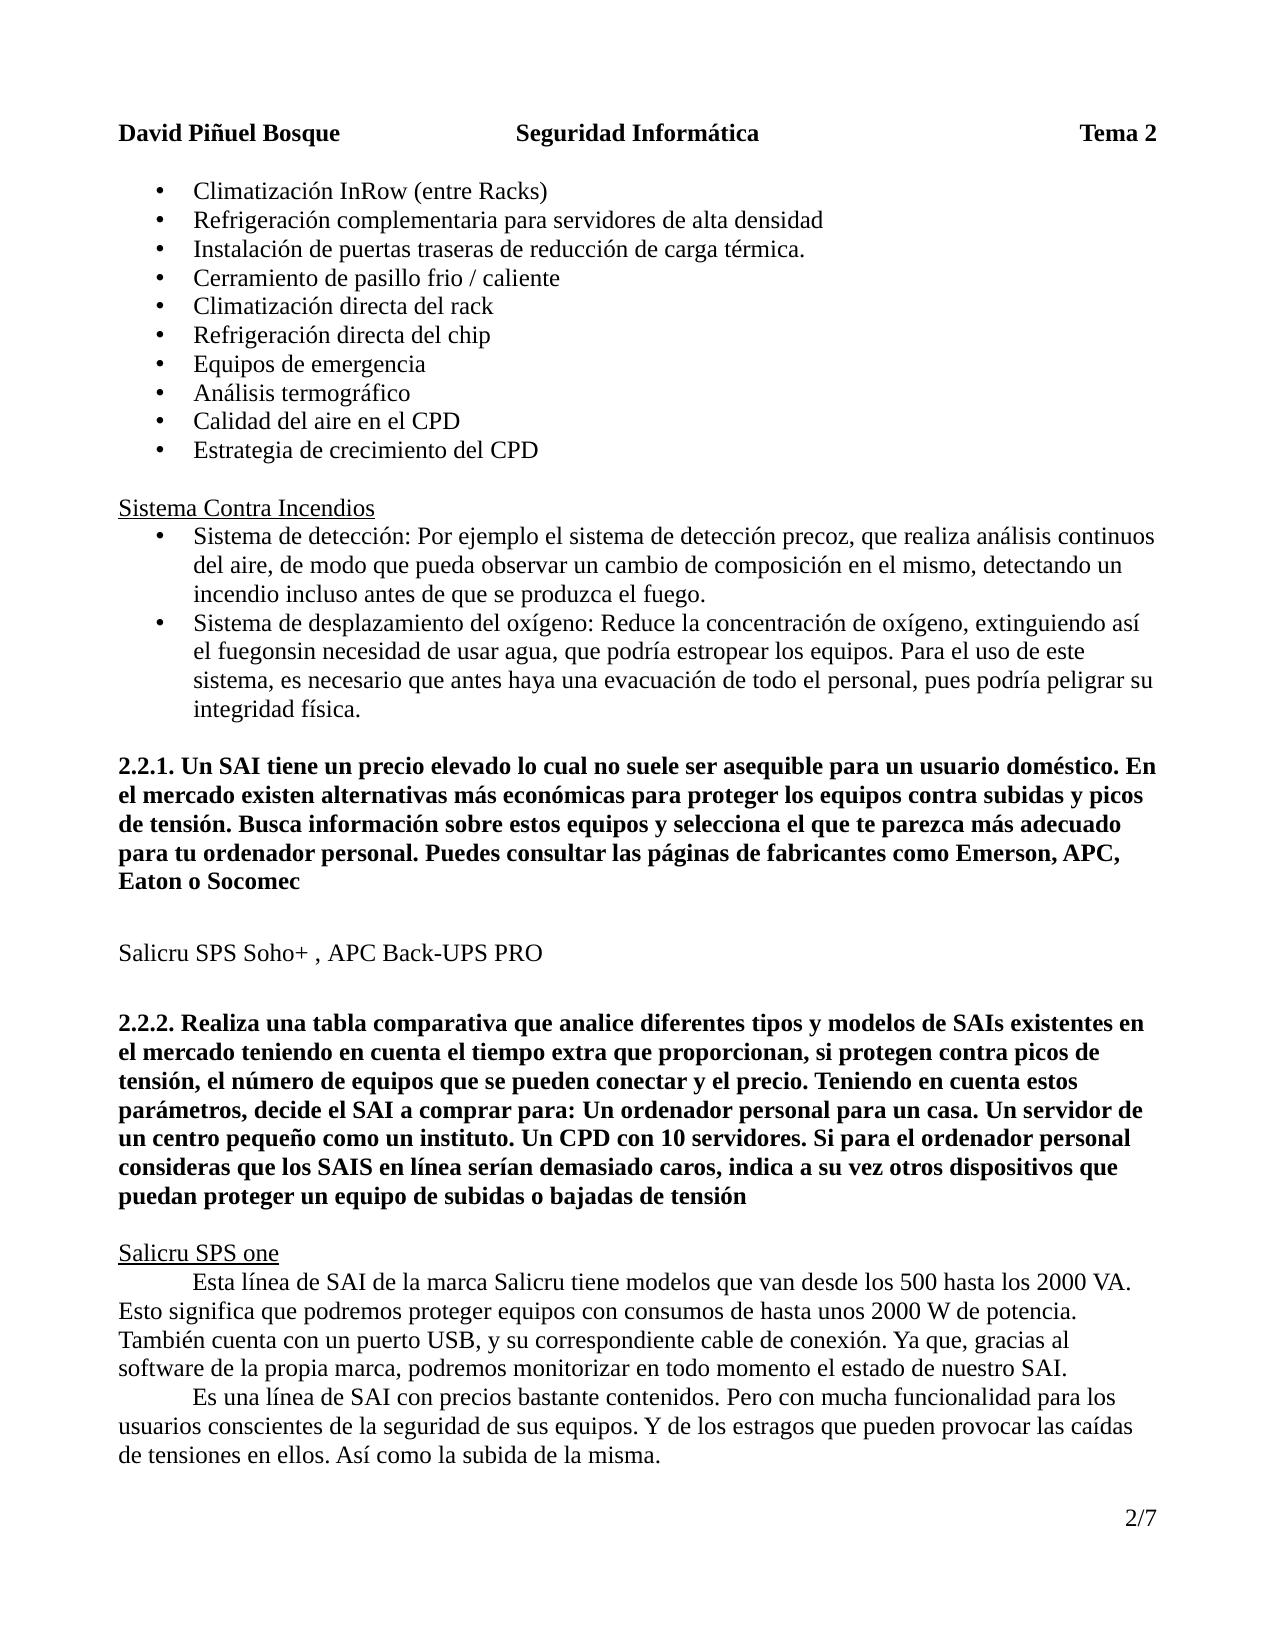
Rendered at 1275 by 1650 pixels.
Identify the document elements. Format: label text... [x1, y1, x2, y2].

text Esta línea de SAI de la marca Salicru tiene modelos que van desde los 500 hasta los 2000 VA. Esto significa que podremos proteger equipos con consumos de hasta unos 2000 W de potencia. También cuenta con un puerto USB, y su correspondiente cable de conexión. Ya que, gracias al software de la propia marca, podremos monitorizar en todo momento el estado de nuestro SAI. [118, 1267, 1157, 1382]
list Climatización directa del rack [156, 291, 1157, 320]
list Sistema de detección: Por ejemplo el sistema de detección precoz, que realiza análisis continuos del aire, de modo que pueda observar un cambio de composición en el mismo, detectando un incendio incluso antes de que se produzca el fuego. [156, 521, 1157, 608]
list Instalación de puertas traseras de reducción de carga térmica. [156, 234, 1157, 263]
list Cerramiento de pasillo frio / caliente [156, 263, 1157, 291]
subtitle Salicru SPS Soho+ , APC Back-UPS PRO [118, 938, 1157, 967]
text 2.2.2. Realiza una tabla comparativa que analice diferentes tipos y modelos de SAIs existentes en el mercado teniendo en cuenta el tiempo extra que proporcionan, si protegen contra picos de tensión, el número de equipos que se pueden conectar y el precio. Teniendo en cuenta estos parámetros, decide el SAI a comprar para: Un ordenador personal para un casa. Un servidor de un centro pequeño como un instituto. Un CPD con 10 servidores. Si para el ordenador personal consideras que los SAIS en línea serían demasiado caros, indica a su vez otros dispositivos que puedan proteger un equipo de subidas o bajadas de tensión [118, 1008, 1157, 1210]
text Es una línea de SAI con precios bastante contenidos. Pero con mucha funcionalidad para los usuarios conscientes de la seguridad de sus equipos. Y de los estragos que pueden provocar las caídas de tensiones en ellos. Así como la subida de la misma. [118, 1382, 1157, 1468]
list Análisis termográfico [156, 378, 1157, 406]
list Calidad del aire en el CPD [156, 406, 1157, 435]
list Equipos de emergencia [156, 349, 1157, 378]
list Refrigeración directa del chip [156, 320, 1157, 349]
list Estrategia de crecimiento del CPD [156, 435, 1157, 464]
list Refrigeración complementaria para servidores de alta densidad [156, 205, 1157, 234]
list Sistema de desplazamiento del oxígeno: Reduce la concentración de oxígeno, extinguiendo así el fuegonsin necesidad de usar agua, que podría estropear los equipos. Para el uso de este sistema, es necesario que antes haya una evacuación de todo el personal, pues podría peligrar su integridad física. [156, 608, 1157, 723]
text Salicru SPS one [118, 1238, 1157, 1267]
text Sistema Contra Incendios [118, 493, 1157, 521]
text 2.2.1. Un SAI tiene un precio elevado lo cual no suele ser asequible para un usuario doméstico. En el mercado existen alternativas más económicas para proteger los equipos contra subidas y picos de tensión. Busca información sobre estos equipos y selecciona el que te parezca más adecuado para tu ordenador personal. Puedes consultar las páginas de fabricantes como Emerson, APC, Eaton o Socomec [118, 751, 1157, 895]
list Climatización InRow (entre Racks) [156, 176, 1157, 205]
